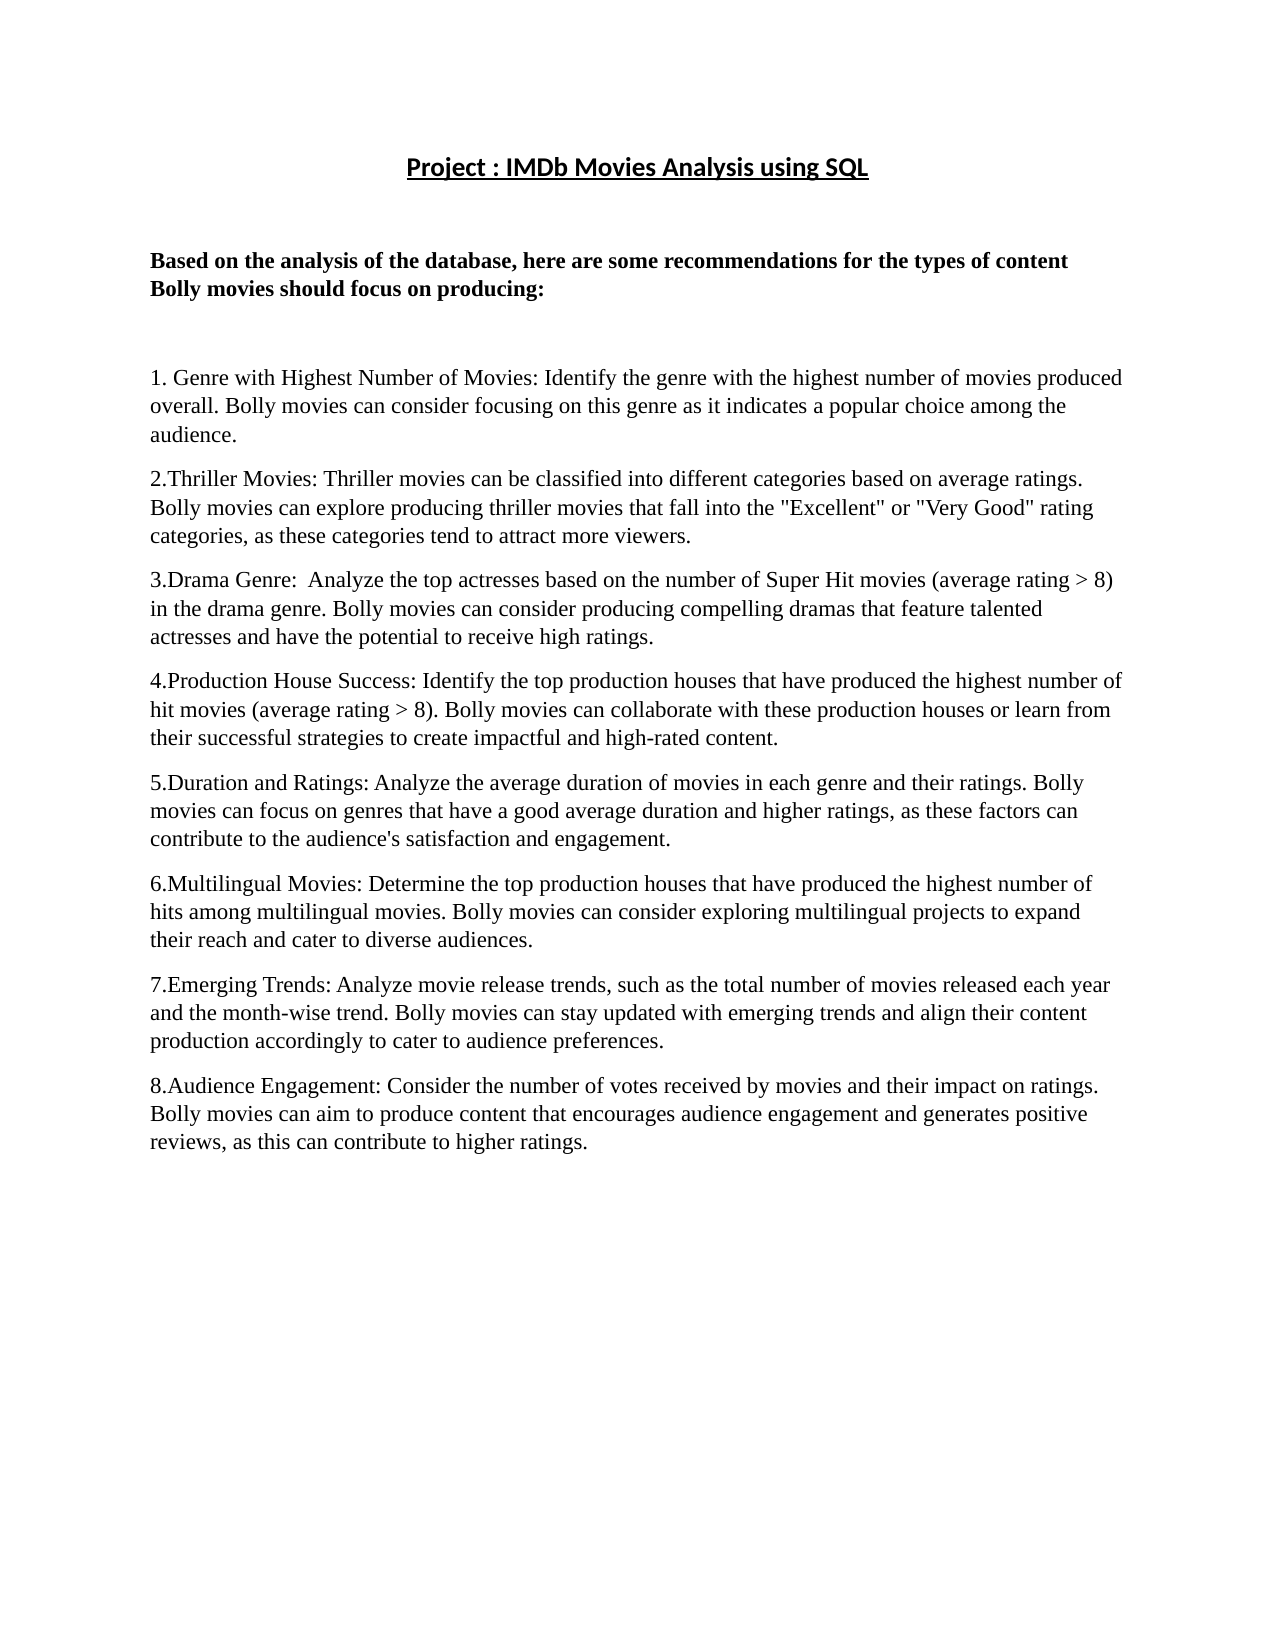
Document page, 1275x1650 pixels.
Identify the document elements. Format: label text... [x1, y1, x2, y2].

text Project : IMDb Movies Analysis using SQL [150, 150, 1125, 183]
text 5.Duration and Ratings: Analyze the average duration of movies in each genre and their ratings. Bolly movies can focus on genres that have a good average duration and higher ratings, as these factors can contribute to the audience's satisfaction and engagement. [150, 769, 1125, 851]
text 1. Genre with Highest Number of Movies: Identify the genre with the highest number of movies produced overall. Bolly movies can consider focusing on this genre as it indicates a popular choice among the audience. [150, 364, 1125, 447]
text 6.Multilingual Movies: Determine the top production houses that have produced the highest number of hits among multilingual movies. Bolly movies can consider exploring multilingual projects to expand their reach and cater to diverse audiences. [150, 870, 1125, 952]
text 4.Production House Success: Identify the top production houses that have produced the highest number of hit movies (average rating > 8). Bolly movies can collaborate with these production houses or learn from their successful strategies to create impactful and high-rated content. [150, 668, 1125, 750]
text Based on the analysis of the database, here are some recommendations for the types of content Bolly movies should focus on producing: [150, 247, 1125, 301]
text 2.Thriller Movies: Thriller movies can be classified into different categories based on average ratings. Bolly movies can explore producing thriller movies that fall into the "Excellent" or "Very Good" rating categories, as these categories tend to attract more viewers. [150, 466, 1125, 548]
text 8.Audience Engagement: Consider the number of votes received by movies and their impact on ratings. Bolly movies can aim to produce content that encourages audience engagement and generates positive reviews, as this can contribute to higher ratings. [150, 1072, 1125, 1154]
text 3.Drama Genre: Analyze the top actresses based on the number of Super Hit movies (average rating > 8) in the drama genre. Bolly movies can consider producing compelling dramas that feature talented actresses and have the potential to receive high ratings. [150, 567, 1125, 649]
text 7.Emerging Trends: Analyze movie release trends, such as the total number of movies released each year and the month-wise trend. Bolly movies can stay updated with emerging trends and align their content production accordingly to cater to audience preferences. [150, 971, 1125, 1053]
